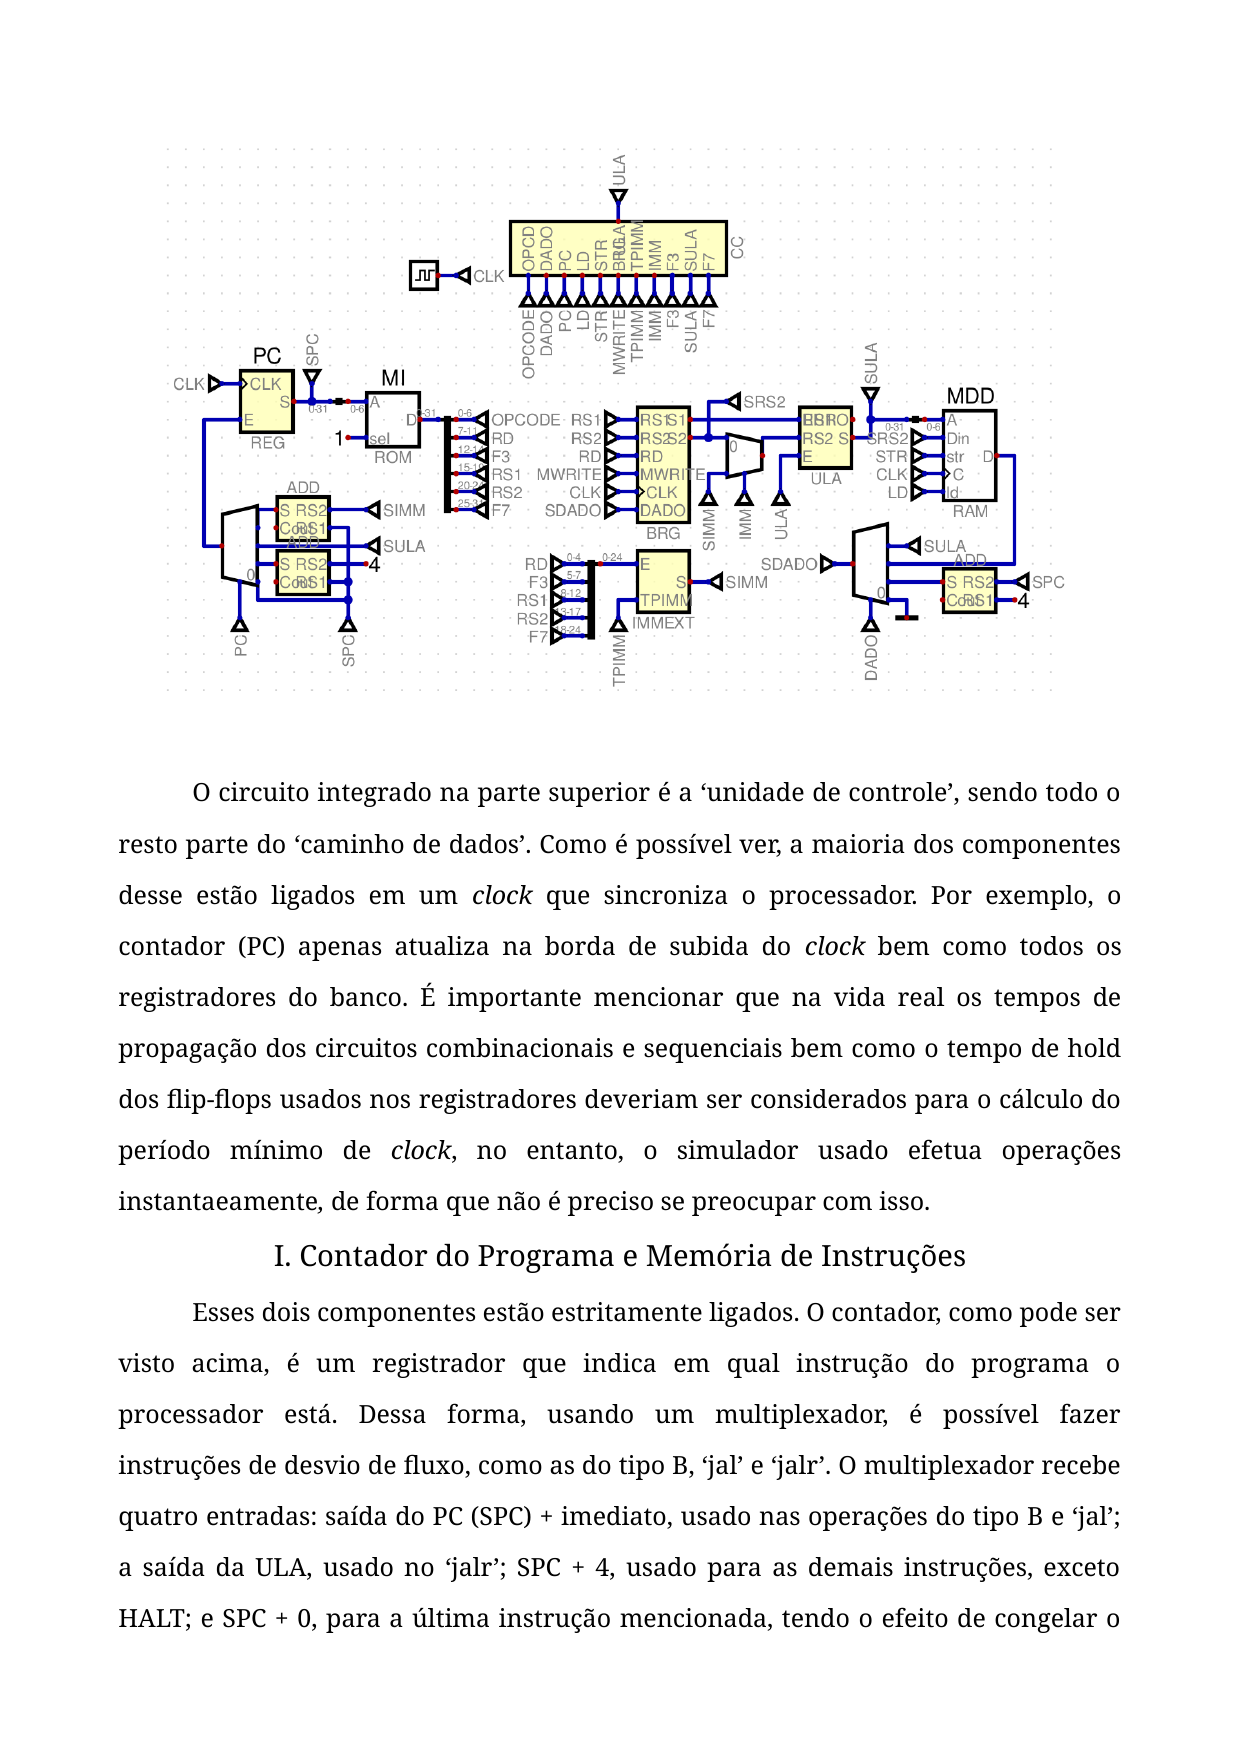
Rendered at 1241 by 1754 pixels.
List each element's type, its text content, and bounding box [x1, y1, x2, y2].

picture [166, 143, 1065, 691]
text O circuito integrado na parte superior é a ‘unidade de controle’, sendo todo o resto parte do ‘caminho de dados’. Como é possível ver, a maioria dos componentes desse estão ligados em um clock que sincroniza o processador. Por exemplo, o contador (PC) apenas atualiza na borda de subida do clock bem como todos os registradores do banco. É importante mencionar que na vida real os tempos de propagação dos circuitos combinacionais e sequenciais bem como o tempo de hold dos flip-flops usados nos registradores deveriam ser considerados para o cálculo do período mínimo de clock, no entanto, o simulador usado efetua operações instantaeamente, de forma que não é preciso se preocupar com isso. [118, 770, 1122, 1218]
text Esses dois componentes estão estritamente ligados. O contador, como pode ser visto acima, é um registrador que indica em qual instrução do programa o processador está. Dessa forma, usando um multiplexador, é possível fazer instruções de desvio de fluxo, como as do tipo B, ‘jal’ e ‘jalr’. O multiplexador recebe quatro entradas: saída do PC (SPC) + imediato, usado nas operações do tipo B e ‘jal’; a saída da ULA, usado no ‘jalr’; SPC + 4, usado para as demais instruções, exceto HALT; e SPC + 0, para a última instrução mencionada, tendo o efeito de congelar o [118, 1294, 1122, 1635]
text I. Contador do Programa e Memória de Instruções [118, 1235, 1122, 1275]
